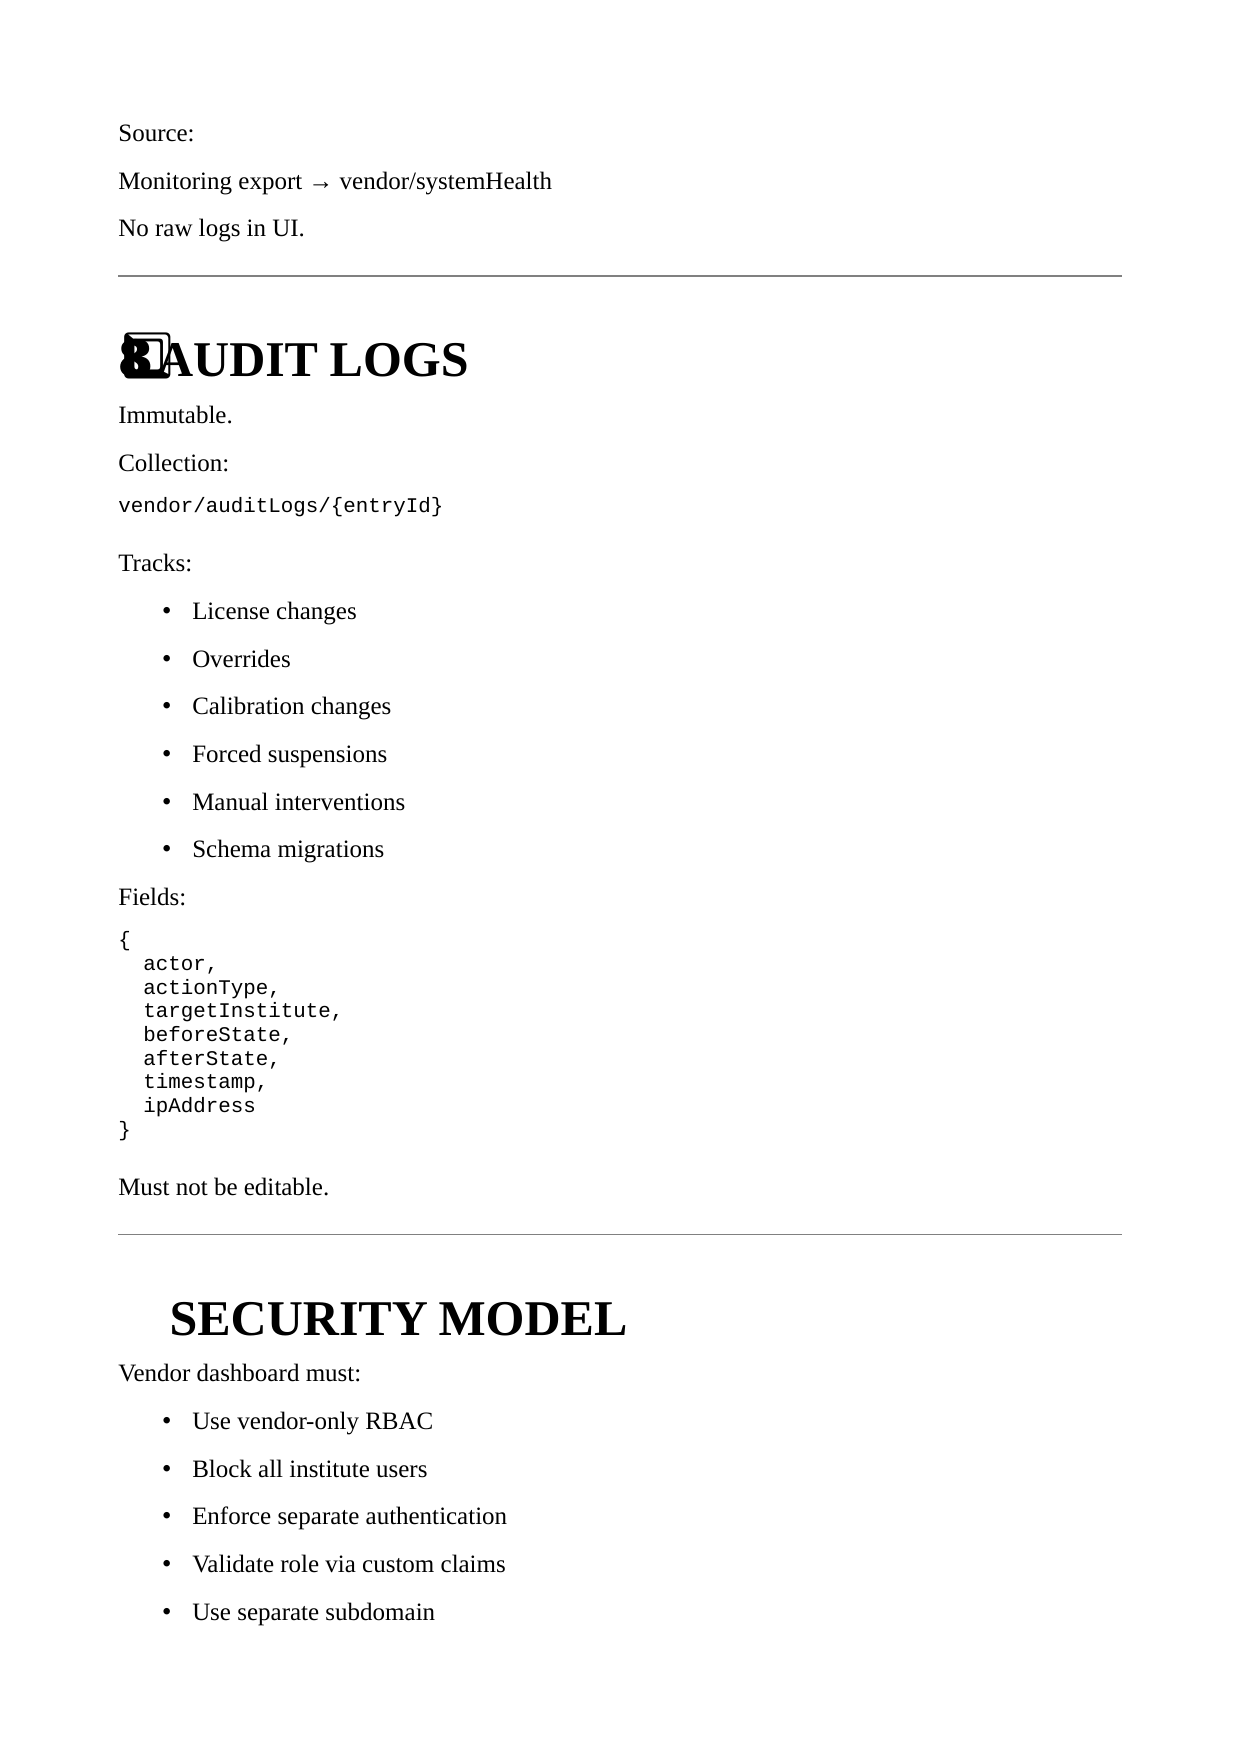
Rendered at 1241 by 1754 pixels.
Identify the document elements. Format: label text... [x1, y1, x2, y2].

text { [118, 929, 1122, 953]
text Collection: [118, 448, 1122, 477]
text timestamp, [118, 1071, 1122, 1095]
text actionType, [118, 977, 1122, 1000]
text Tracks: [118, 548, 1122, 577]
list Enforce separate authentication [162, 1501, 1122, 1530]
list Calibration changes [162, 691, 1122, 720]
list Block all institute users [162, 1454, 1122, 1482]
text Vendor dashboard must: [118, 1358, 1122, 1387]
list Use vendor-only RBAC [162, 1406, 1122, 1435]
text No raw logs in UI. [118, 213, 1122, 242]
text actor, [118, 953, 1122, 977]
subtitle 8️⃣ AUDIT LOGS [118, 330, 1122, 388]
text Source: [118, 118, 1122, 147]
list Manual interventions [162, 787, 1122, 815]
text afterState, [118, 1048, 1122, 1071]
subtitle 🔐 SECURITY MODEL [118, 1288, 1122, 1346]
text Monitoring export → vendor/systemHealth [118, 166, 1122, 194]
text Must not be editable. [118, 1172, 1122, 1200]
list Use separate subdomain [162, 1597, 1122, 1625]
text beforeState, [118, 1024, 1122, 1048]
list Forced suspensions [162, 739, 1122, 768]
text Immutable. [118, 400, 1122, 429]
text targetInstitute, [118, 1000, 1122, 1024]
text Fields: [118, 882, 1122, 911]
text ipAddress [118, 1095, 1122, 1118]
list License changes [162, 596, 1122, 625]
list Overrides [162, 644, 1122, 672]
list Validate role via custom claims [162, 1549, 1122, 1578]
text } [118, 1118, 1122, 1142]
text vendor/auditLogs/{entryId} [118, 495, 1122, 519]
list Schema migrations [162, 834, 1122, 863]
